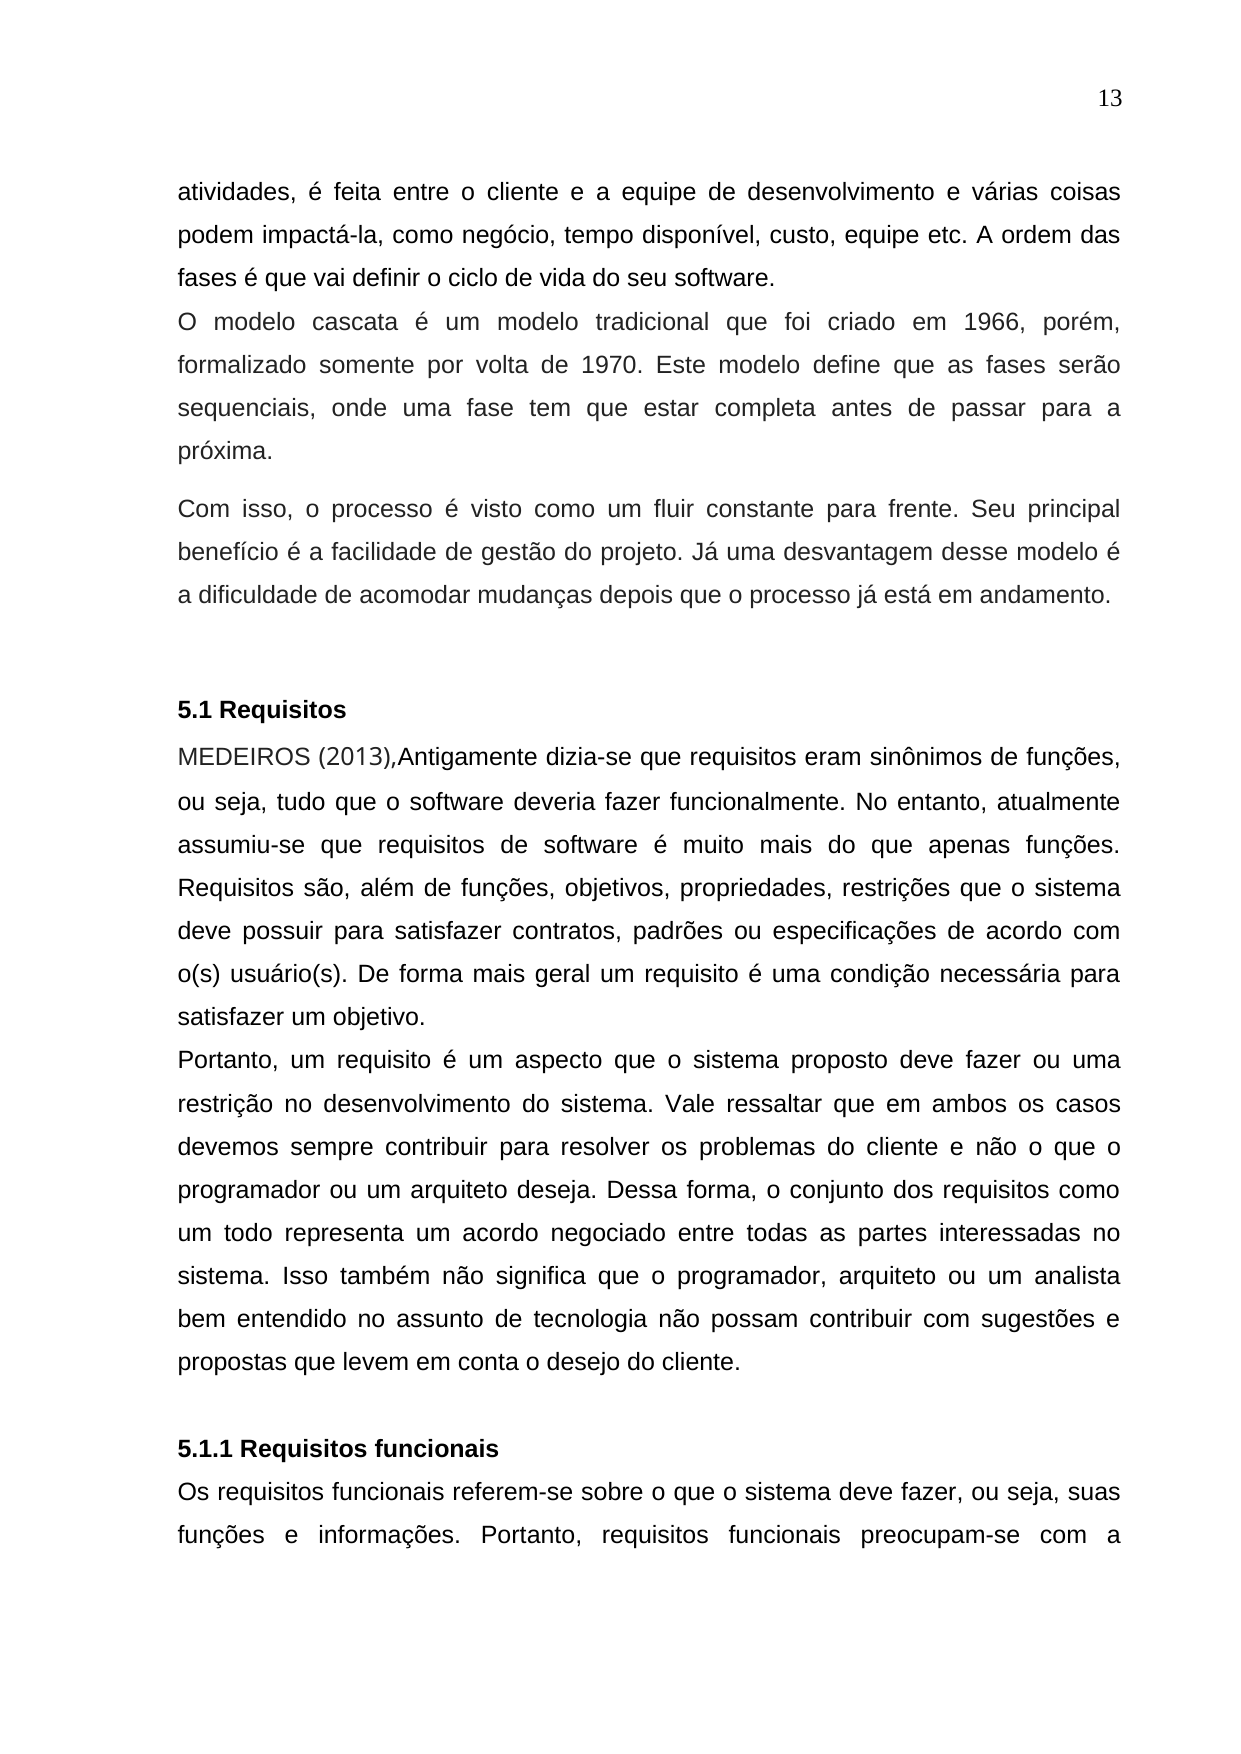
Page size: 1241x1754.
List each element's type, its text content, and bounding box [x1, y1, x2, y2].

subtitle 5.1 Requisitos [177, 695, 1122, 724]
subtitle 5.1.1 Requisitos funcionais [177, 1433, 1122, 1462]
text Os requisitos funcionais referem-se sobre o que o sistema deve fazer, ou seja, suas funções e informações. Portanto, requisitos funcionais preocupam-se com a [177, 1477, 1122, 1548]
text MEDEIROS (2013),Antigamente dizia-se que requisitos eram sinônimos de funções, ou seja, tudo que o software deveria fazer funcionalmente. No entanto, atualmente assumiu-se que requisitos de software é muito mais do que apenas funções. Requisitos são, além de funções, objetivos, propriedades, restrições que o sistema deve possuir para satisfazer contratos, padrões ou especificações de acordo com o(s) usuário(s). De forma mais geral um requisito é uma condição necessária para satisfazer um objetivo. [177, 738, 1122, 1031]
text atividades, é feita entre o cliente e a equipe de desenvolvimento e várias coisas podem impactá-la, como negócio, tempo disponível, custo, equipe etc. A ordem das fases é que vai definir o ciclo de vida do seu software. [177, 177, 1122, 292]
text Portanto, um requisito é um aspecto que o sistema proposto deve fazer ou uma restrição no desenvolvimento do sistema. Vale ressaltar que em ambos os casos devemos sempre contribuir para resolver os problemas do cliente e não o que o programador ou um arquiteto deseja. Dessa forma, o conjunto dos requisitos como um todo representa um acordo negociado entre todas as partes interessadas no sistema. Isso também não significa que o programador, arquiteto ou um analista bem entendido no assunto de tecnologia não possam contribuir com sugestões e propostas que levem em conta o desejo do cliente. [177, 1045, 1122, 1376]
text O modelo cascata é um modelo tradicional que foi criado em 1966, porém, formalizado somente por volta de 1970. Este modelo define que as fases serão sequenciais, onde uma fase tem que estar completa antes de passar para a próxima. [177, 307, 1122, 465]
text Com isso, o processo é visto como um fluir constante para frente. Seu principal benefício é a facilidade de gestão do projeto. Já uma desvantagem desse modelo é a dificuldade de acomodar mudanças depois que o processo já está em andamento. [177, 494, 1122, 609]
